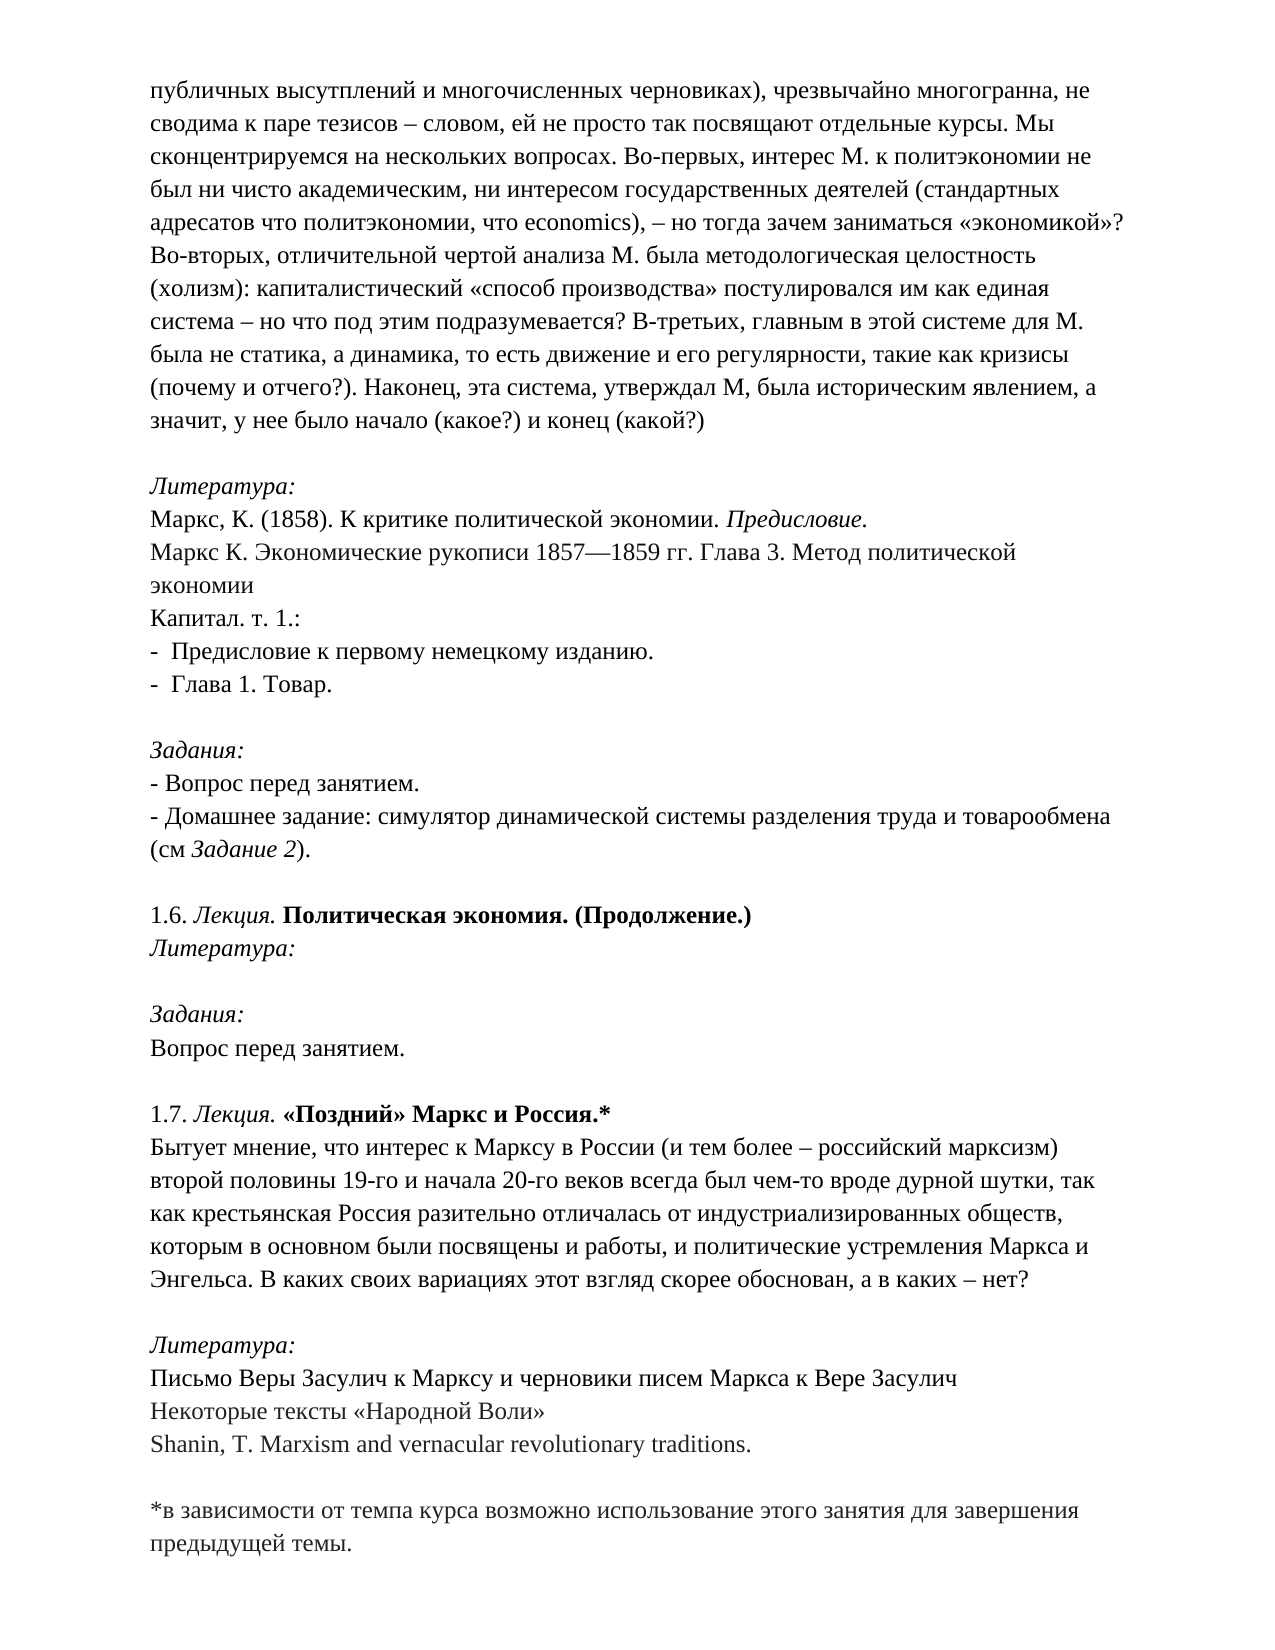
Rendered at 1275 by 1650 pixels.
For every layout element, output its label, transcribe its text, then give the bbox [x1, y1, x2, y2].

text публичных высутплений и многочисленных черновиках), чрезвычайно многогранна, не сводима к паре тезисов – словом, ей не просто так посвящают отдельные курсы. Мы сконцентрируемся на нескольких вопросах. Во-первых, интерес М. к политэкономии не был ни чисто академическим, ни интересом государственных деятелей (стандартных адресатов что политэкономии, что economics), – но тогда зачем заниматься «экономикой»? Во-вторых, отличительной чертой анализа М. была методологическая целостность (холизм): капиталистический «способ производства» постулировался им как единая система – но что под этим подразумевается? В-третьих, главным в этой системе для М. была не статика, а динамика, то есть движение и его регулярности, такие как кризисы (почему и отчего?). Наконец, эта система, утверждал М, была историческим явлением, а значит, у нее было начало (какое?) и конец (какой?) Литература: Маркс, К. (1858). К критике политической экономии. Предисловие. Маркс К. Экономические рукописи 1857—1859 гг. Глава 3. Метод политической экономии Капитал. т. 1.: - Предисловие к первому немецкому изданию. - Глава 1. Товар. Задания: - Вопрос перед занятием. - Домашнее задание: симулятор динамической системы разделения труда и товарообмена (см Задание 2). 1.6. Лекция. Политическая экономия. (Продолжение.) Литература: Задания: Вопрос перед занятием. 1.7. Лекция. «Поздний» Маркс и Россия.* Бытует мнение, что интерес к Марксу в России (и тем более – российский марксизм) второй половины 19-го и начала 20-го веков всегда был чем-то вроде дурной шутки, так как крестьянская Россия разительно отличалась от индустриализированных обществ, которым в основном были посвящены и работы, и политические устремления Маркса и Энгельса. В каких своих вариациях этот взгляд скорее обоснован, а в каких – нет? Литература: Письмо Веры Засулич к Марксу и черновики писем Маркса к Вере Засулич Некоторые тексты «Народной Воли» Shanin, T. Marxism and vernacular revolutionary traditions. *в зависимости от темпа курса возможно использование этого занятия для завершения предыдущей темы. [150, 75, 1125, 1557]
